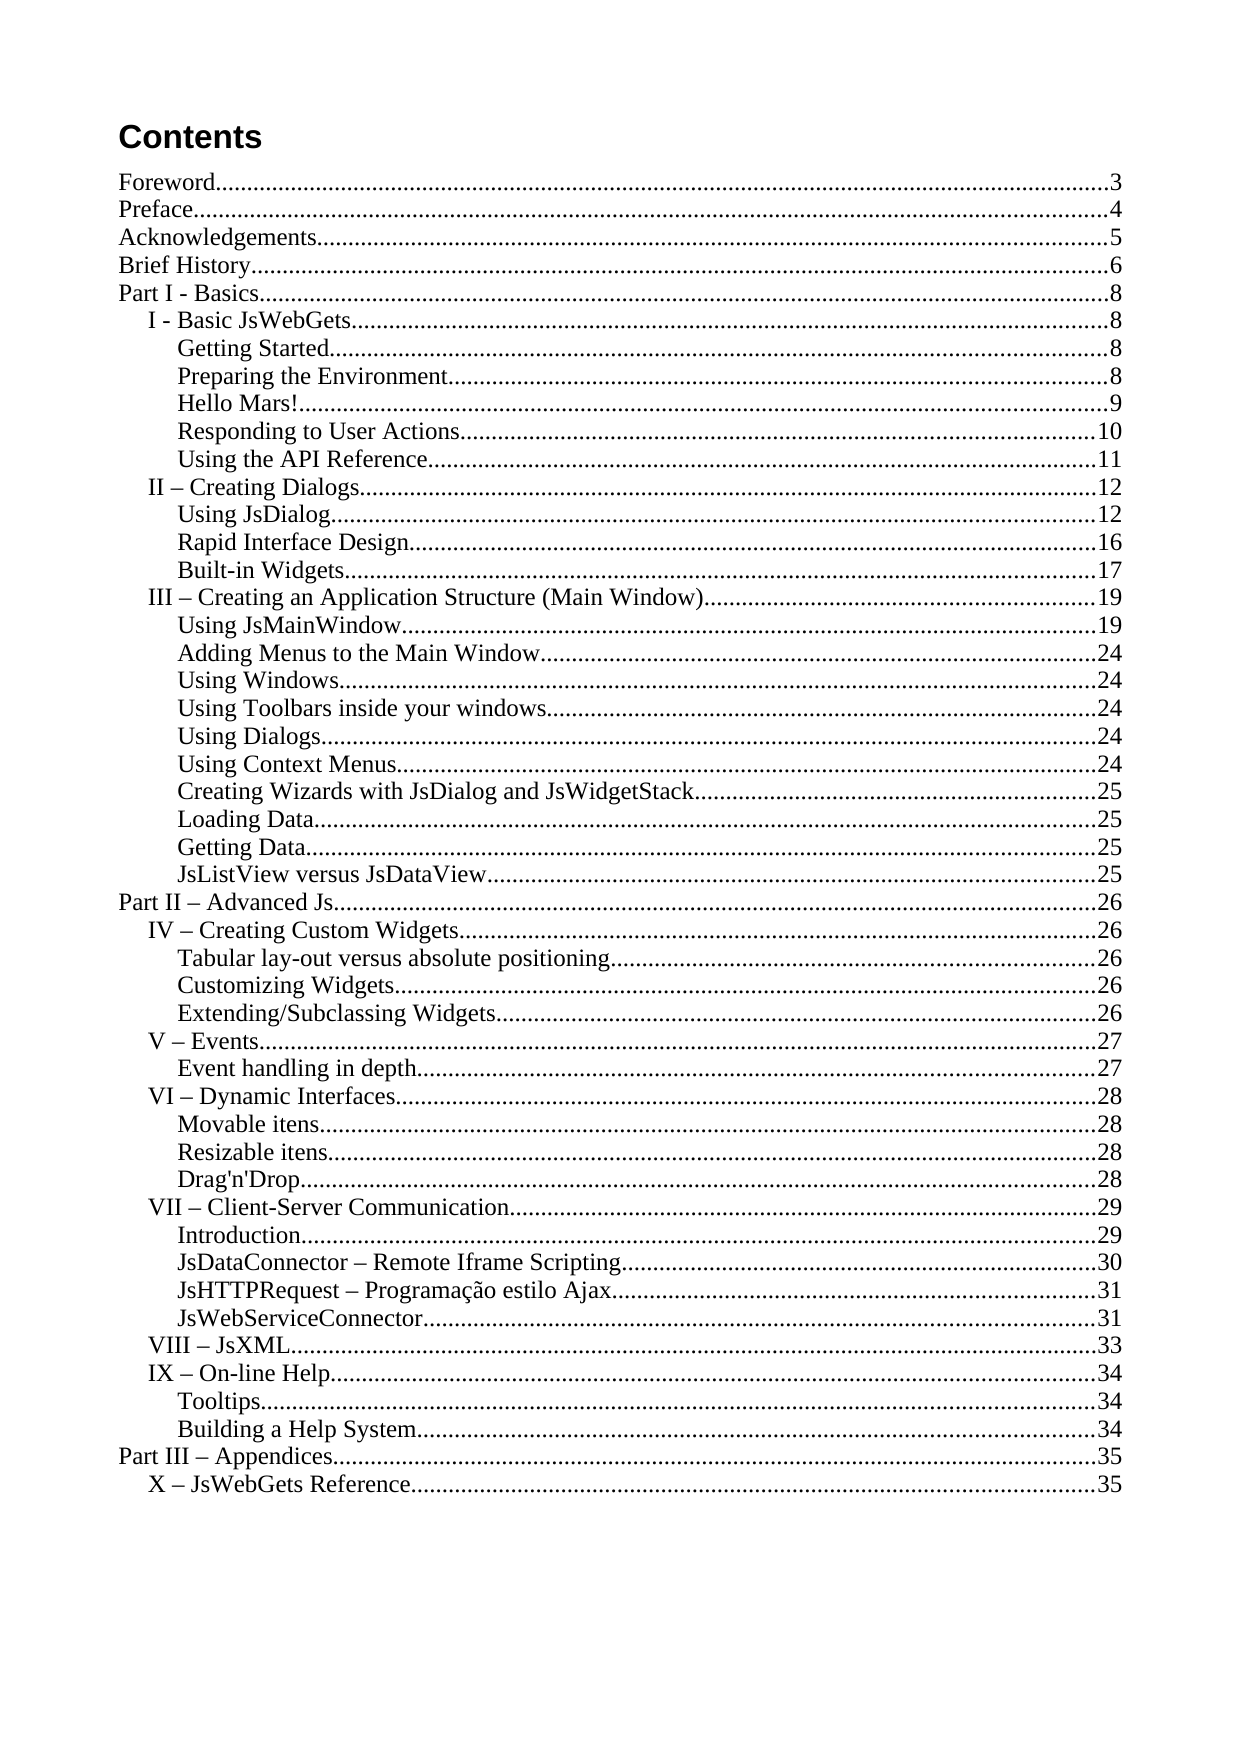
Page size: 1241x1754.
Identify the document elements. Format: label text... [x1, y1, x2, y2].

text Creating Wizards with JsDialog and JsWidgetStack 25 [177, 777, 1122, 805]
text Using the API Reference 11 [177, 445, 1122, 473]
text JsWebServiceConnector 31 [177, 1304, 1122, 1332]
text JsDataConnector – Remote Iframe Scripting 30 [177, 1248, 1122, 1276]
text Rapid Interface Design 16 [177, 528, 1122, 556]
text Responding to User Actions 10 [177, 417, 1122, 445]
text Getting Started 8 [177, 334, 1122, 362]
text Using Context Menus 24 [177, 750, 1122, 777]
text Tooltips 34 [177, 1387, 1122, 1415]
text Part I - Basics 8 [118, 279, 1122, 306]
text Movable itens 28 [177, 1110, 1122, 1138]
text Built-in Widgets 17 [177, 556, 1122, 583]
text Hello Mars! 9 [177, 389, 1122, 417]
text Tabular lay-out versus absolute positioning 26 [177, 944, 1122, 971]
text VIII – JsXML 33 [148, 1332, 1122, 1359]
subtitle Contents [118, 118, 1122, 155]
text III – Creating an Application Structure (Main Window) 19 [148, 583, 1122, 611]
text Event handling in depth 27 [177, 1054, 1122, 1082]
text I - Basic JsWebGets 8 [148, 306, 1122, 334]
text V – Events 27 [148, 1027, 1122, 1054]
text Building a Help System 34 [177, 1415, 1122, 1442]
text Introduction 29 [177, 1221, 1122, 1248]
text Preparing the Environment 8 [177, 362, 1122, 389]
text JsHTTPRequest – Programação estilo Ajax 31 [177, 1276, 1122, 1304]
text Extending/Subclassing Widgets 26 [177, 999, 1122, 1027]
text Drag'n'Drop 28 [177, 1165, 1122, 1193]
text VII – Client-Server Communication 29 [148, 1193, 1122, 1221]
text Foreword 3 [118, 168, 1122, 196]
text JsListView versus JsDataView 25 [177, 861, 1122, 888]
text X – JsWebGets Reference 35 [148, 1470, 1122, 1498]
text Using JsMainWindow 19 [177, 611, 1122, 639]
text Brief History 6 [118, 251, 1122, 279]
text Part II – Advanced Js 26 [118, 888, 1122, 916]
text IV – Creating Custom Widgets 26 [148, 916, 1122, 944]
text II – Creating Dialogs 12 [148, 473, 1122, 500]
text Preface 4 [118, 196, 1122, 223]
text Using Dialogs 24 [177, 722, 1122, 750]
text Part III – Appendices 35 [118, 1442, 1122, 1470]
text Adding Menus to the Main Window 24 [177, 639, 1122, 667]
text Using JsDialog 12 [177, 500, 1122, 528]
text Resizable itens 28 [177, 1138, 1122, 1165]
text Getting Data 25 [177, 833, 1122, 861]
text IX – On-line Help 34 [148, 1359, 1122, 1387]
text Customizing Widgets 26 [177, 971, 1122, 999]
text Using Toolbars inside your windows 24 [177, 694, 1122, 722]
text Using Windows 24 [177, 667, 1122, 694]
text Acknowledgements 5 [118, 223, 1122, 251]
text Loading Data 25 [177, 805, 1122, 833]
text VI – Dynamic Interfaces 28 [148, 1082, 1122, 1110]
